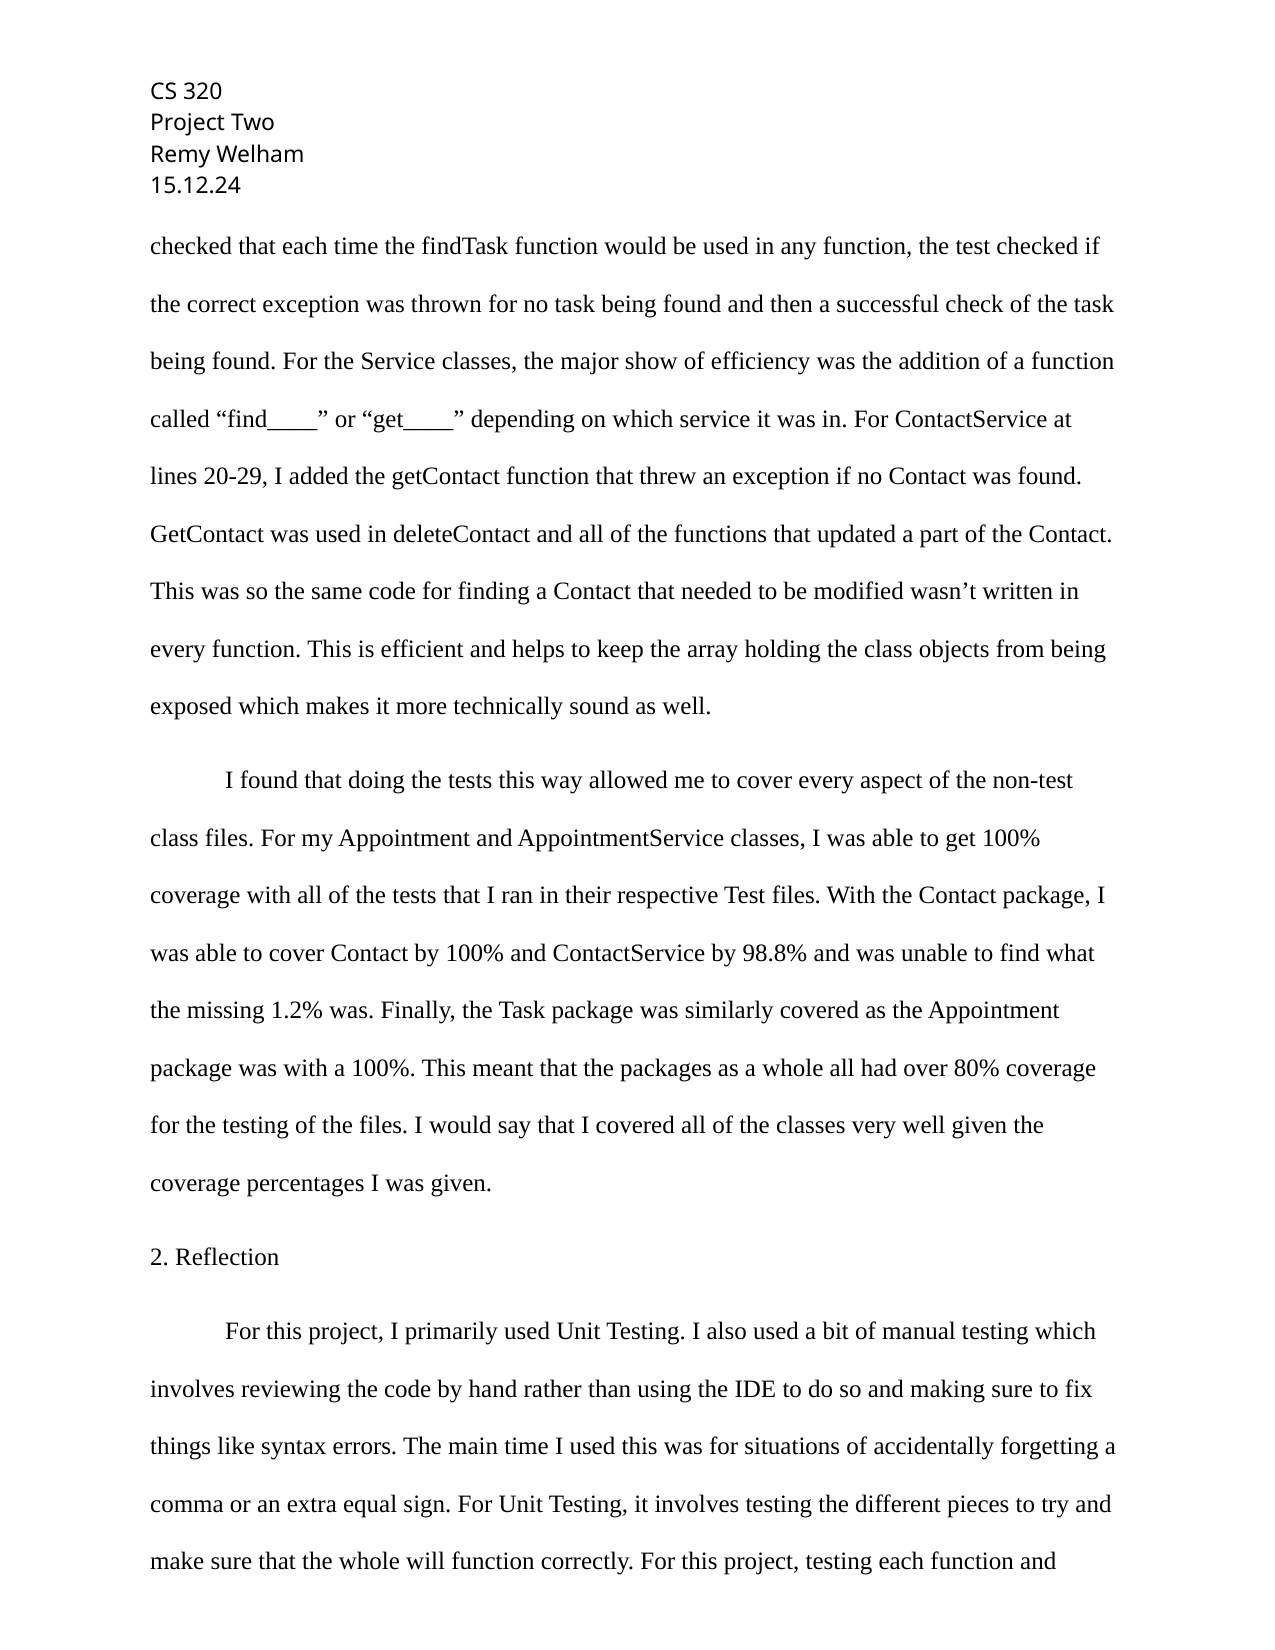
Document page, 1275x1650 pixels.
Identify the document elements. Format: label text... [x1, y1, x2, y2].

text 2. Reflection [150, 1242, 1125, 1271]
text I found that doing the tests this way allowed me to cover every aspect of the non-test class files. For my Appointment and AppointmentService classes, I was able to get 100% coverage with all of the tests that I ran in their respective Test files. With the Contact package, I was able to cover Contact by 100% and ContactService by 98.8% and was unable to find what the missing 1.2% was. Finally, the Task package was similarly covered as the Appointment package was with a 100%. This meant that the packages as a whole all had over 80% coverage for the testing of the files. I would say that I covered all of the classes very well given the coverage percentages I was given. [150, 765, 1125, 1197]
text checked that each time the findTask function would be used in any function, the test checked if the correct exception was thrown for no task being found and then a successful check of the task being found. For the Service classes, the major show of efficiency was the addition of a function called “find____” or “get____” depending on which service it was in. For ContactService at lines 20-29, I added the getContact function that threw an exception if no Contact was found. GetContact was used in deleteContact and all of the functions that updated a part of the Contact. This was so the same code for finding a Contact that needed to be modified wasn’t written in every function. This is efficient and helps to keep the array holding the class objects from being exposed which makes it more technically sound as well. [150, 231, 1125, 720]
text For this project, I primarily used Unit Testing. I also used a bit of manual testing which involves reviewing the code by hand rather than using the IDE to do so and making sure to fix things like syntax errors. The main time I used this was for situations of accidentally forgetting a comma or an extra equal sign. For Unit Testing, it involves testing the different pieces to try and make sure that the whole will function correctly. For this project, testing each function and [150, 1316, 1125, 1575]
